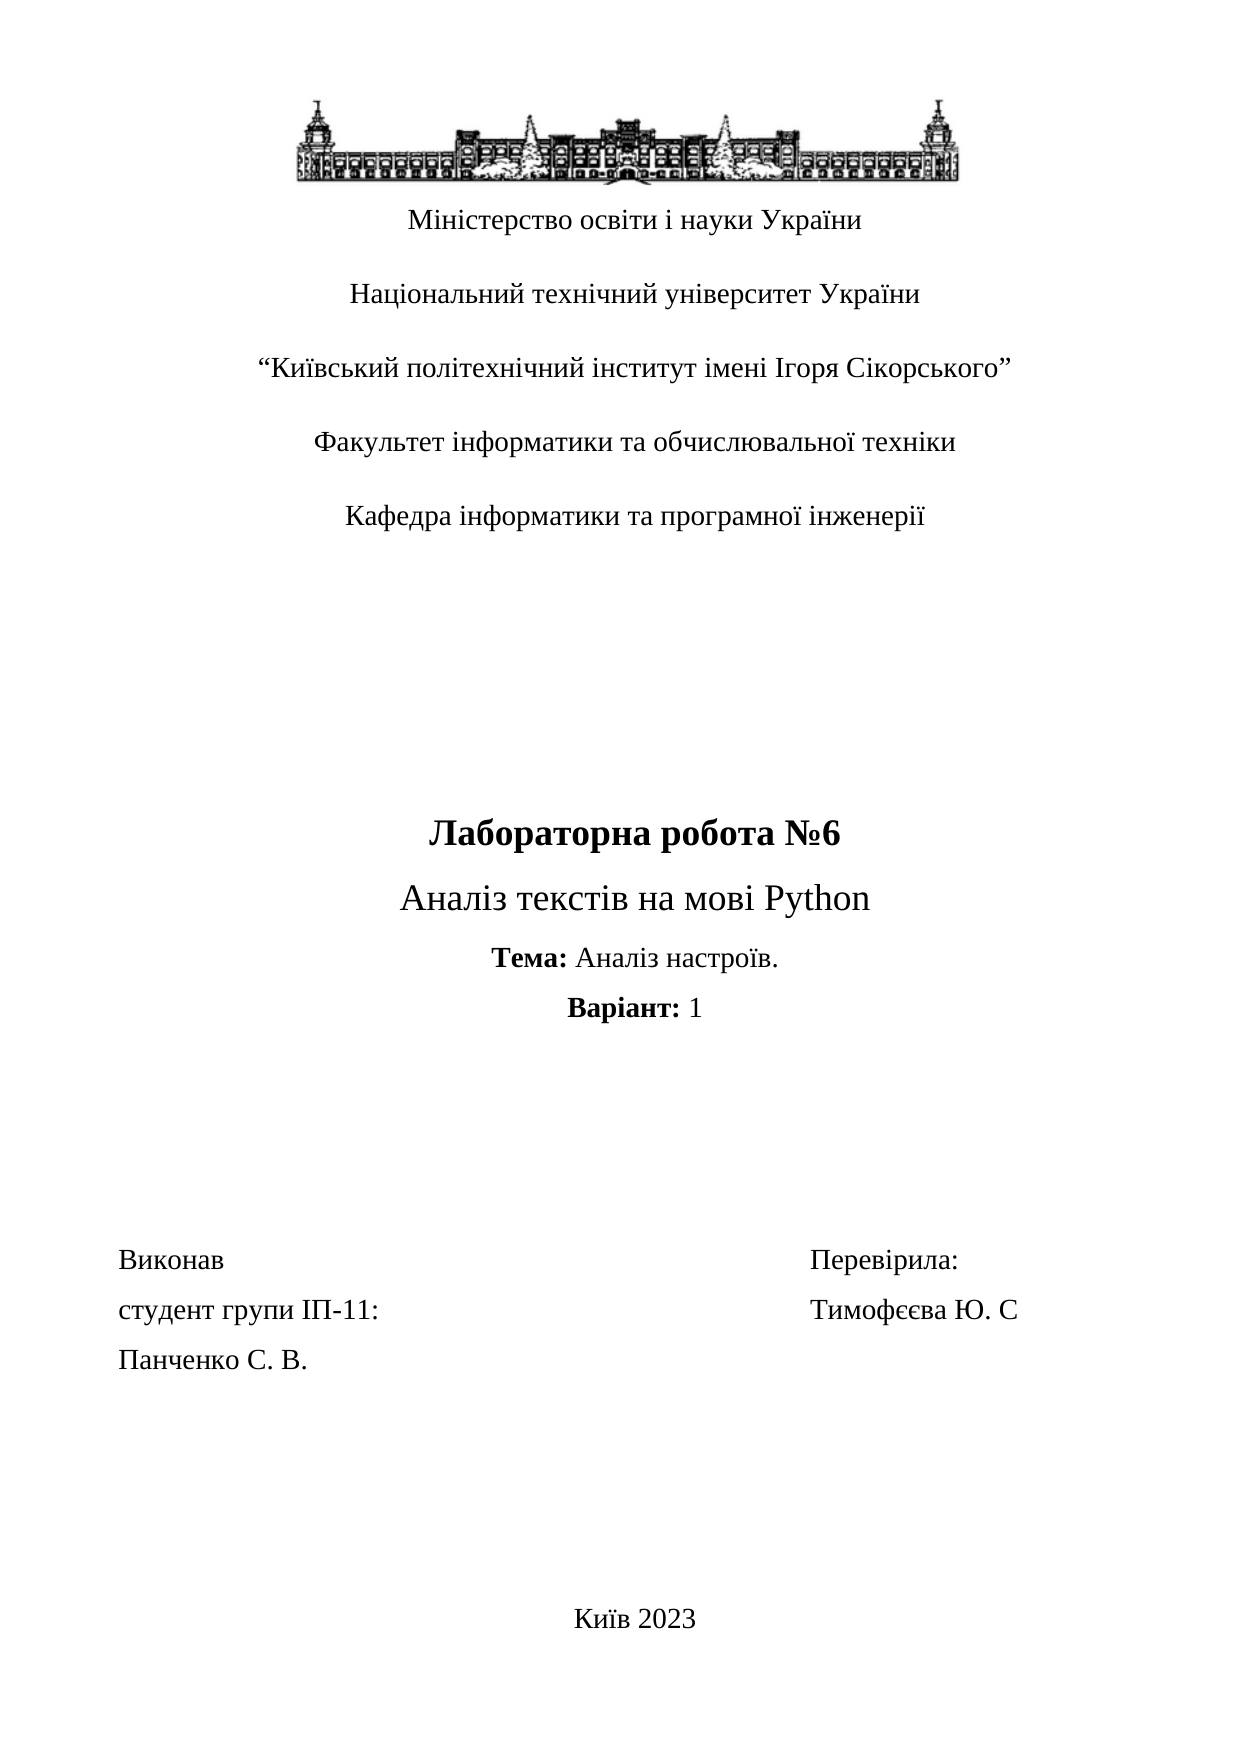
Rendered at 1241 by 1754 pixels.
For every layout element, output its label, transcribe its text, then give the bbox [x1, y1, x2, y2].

text Варіант: 1 [118, 990, 1152, 1024]
text Факультет інформатики та обчислювальної техніки [118, 424, 1152, 458]
text Київ 2023 [118, 1602, 1152, 1635]
text студент групи ІП-11: Тимофєєва Ю. С [118, 1292, 1152, 1326]
text Лабораторна робота №6 [118, 811, 1152, 854]
text Панченко С. В. [118, 1342, 1152, 1376]
text Кафедра інформатики та програмної інженерії [118, 498, 1152, 532]
text “Київський політехнічний інститут імені Ігоря Сікорського” [118, 350, 1152, 384]
text Тема: Аналіз настроїв. [118, 940, 1152, 973]
text Виконав Перевірила: [118, 1242, 1152, 1275]
text Національний технічний університет України [118, 276, 1152, 310]
text Міністерство освіти і науки України [118, 202, 1152, 236]
picture [259, 88, 1010, 189]
text Аналіз текстів на мові Python [118, 875, 1152, 918]
